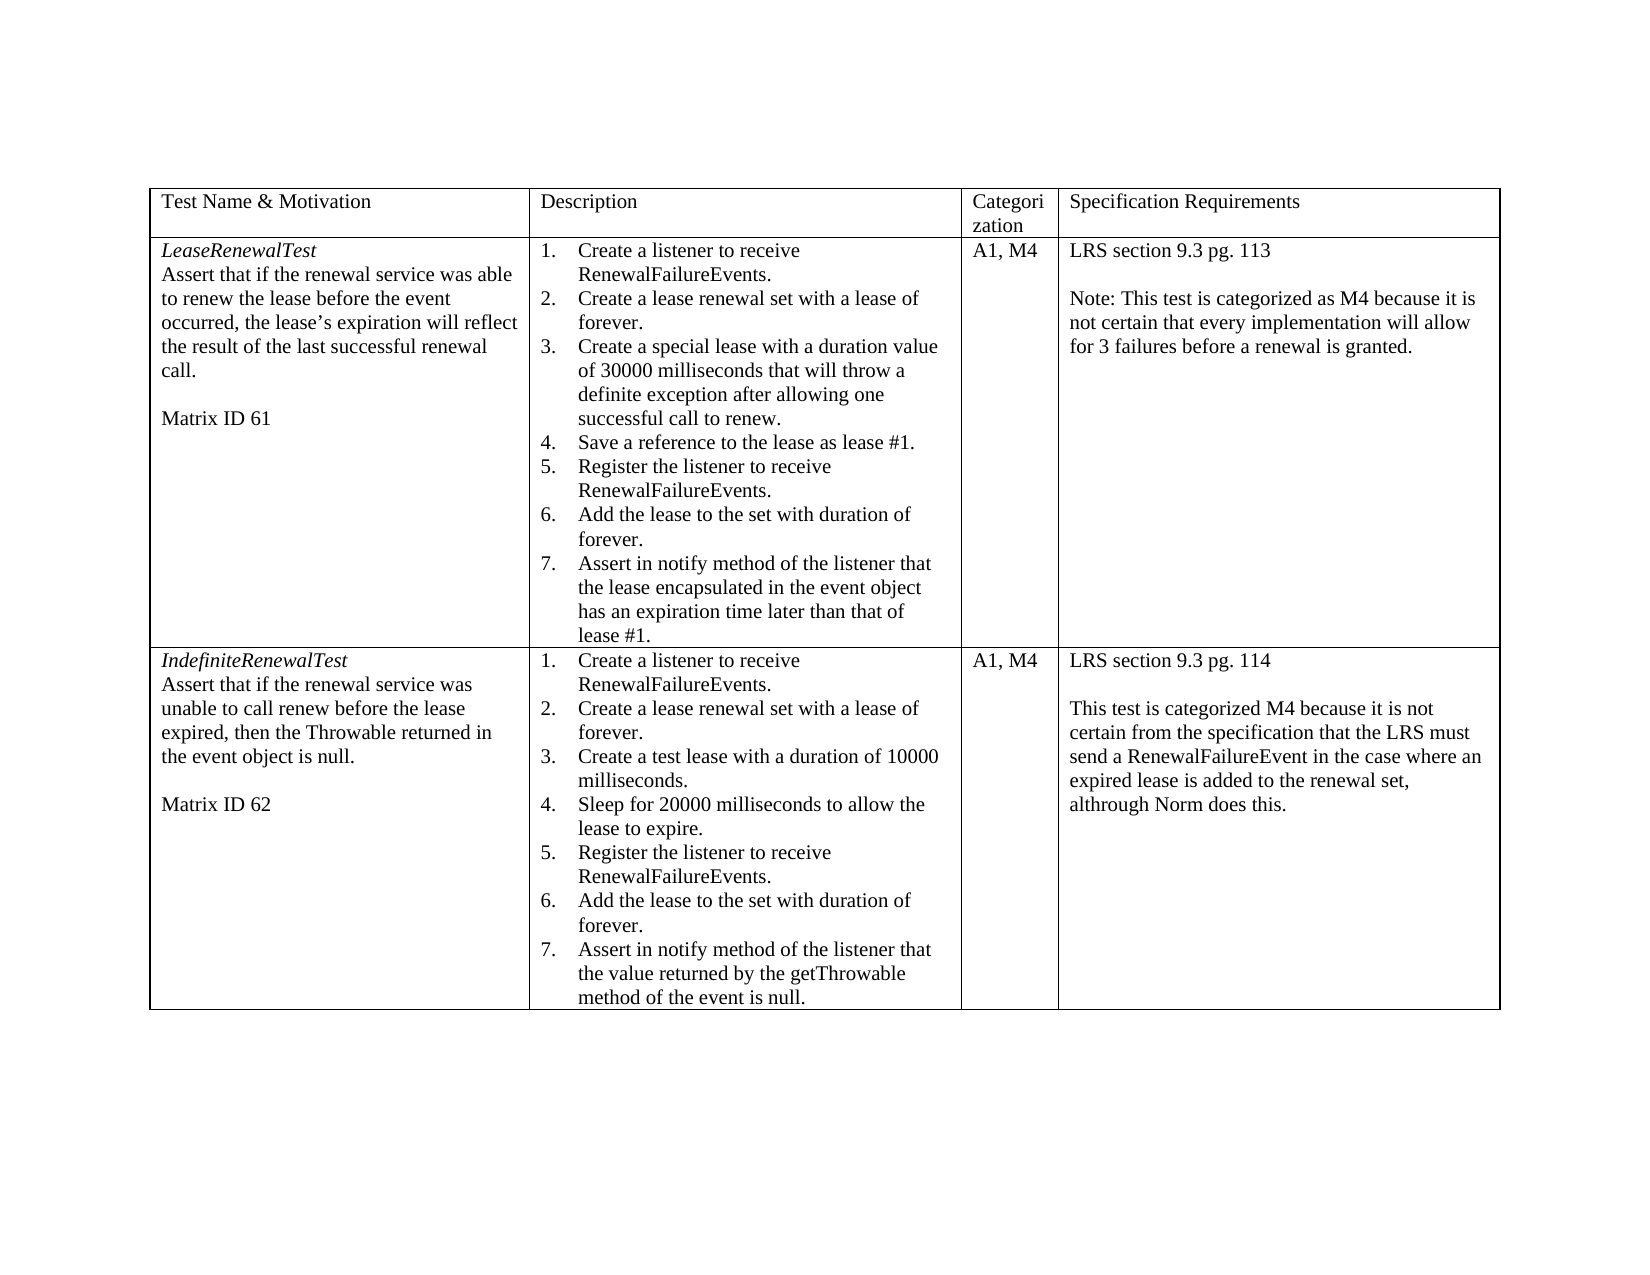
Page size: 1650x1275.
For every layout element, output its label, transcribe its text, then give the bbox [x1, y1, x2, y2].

table_cell LeaseRenewalTest Assert that if the renewal service was able to renew the lease before the event occurred, the lease’s expiration will reflect the result of the last successful renewal call. Matrix ID 61 [151, 238, 529, 647]
table_header Description [530, 189, 961, 237]
table_cell A1, M4 [962, 238, 1058, 647]
table_cell A1, M4 [962, 648, 1058, 1009]
table_header Test Name & Motivation [151, 189, 529, 237]
table_cell Create a listener to receive RenewalFailureEvents. Create a lease renewal set with a lease of forever. Create a test lease with a duration of 10000 milliseconds. Sleep for 20000 milliseconds to allow the lease to expire. Register the listener to receive RenewalFailureEvents. Add the lease to the set with duration of forever. Assert in notify method of the listener that the value returned by the getThrowable method of the event is null. [530, 648, 961, 1009]
table_cell Create a listener to receive RenewalFailureEvents. Create a lease renewal set with a lease of forever. Create a special lease with a duration value of 30000 milliseconds that will throw a definite exception after allowing one successful call to renew. Save a reference to the lease as lease #1. Register the listener to receive RenewalFailureEvents. Add the lease to the set with duration of forever. Assert in notify method of the listener that the lease encapsulated in the event object has an expiration time later than that of lease #1. [530, 238, 961, 647]
table_cell LRS section 9.3 pg. 113 Note: This test is categorized as M4 because it is not certain that every implementation will allow for 3 failures before a renewal is granted. [1059, 238, 1499, 647]
table_cell IndefiniteRenewalTest Assert that if the renewal service was unable to call renew before the lease expired, then the Throwable returned in the event object is null. Matrix ID 62 [151, 648, 529, 1009]
table_header Specification Requirements [1059, 189, 1499, 237]
table_cell LRS section 9.3 pg. 114 This test is categorized M4 because it is not certain from the specification that the LRS must send a RenewalFailureEvent in the case where an expired lease is added to the renewal set, althrough Norm does this. [1059, 648, 1499, 1009]
table_header Categorization [962, 189, 1058, 237]
